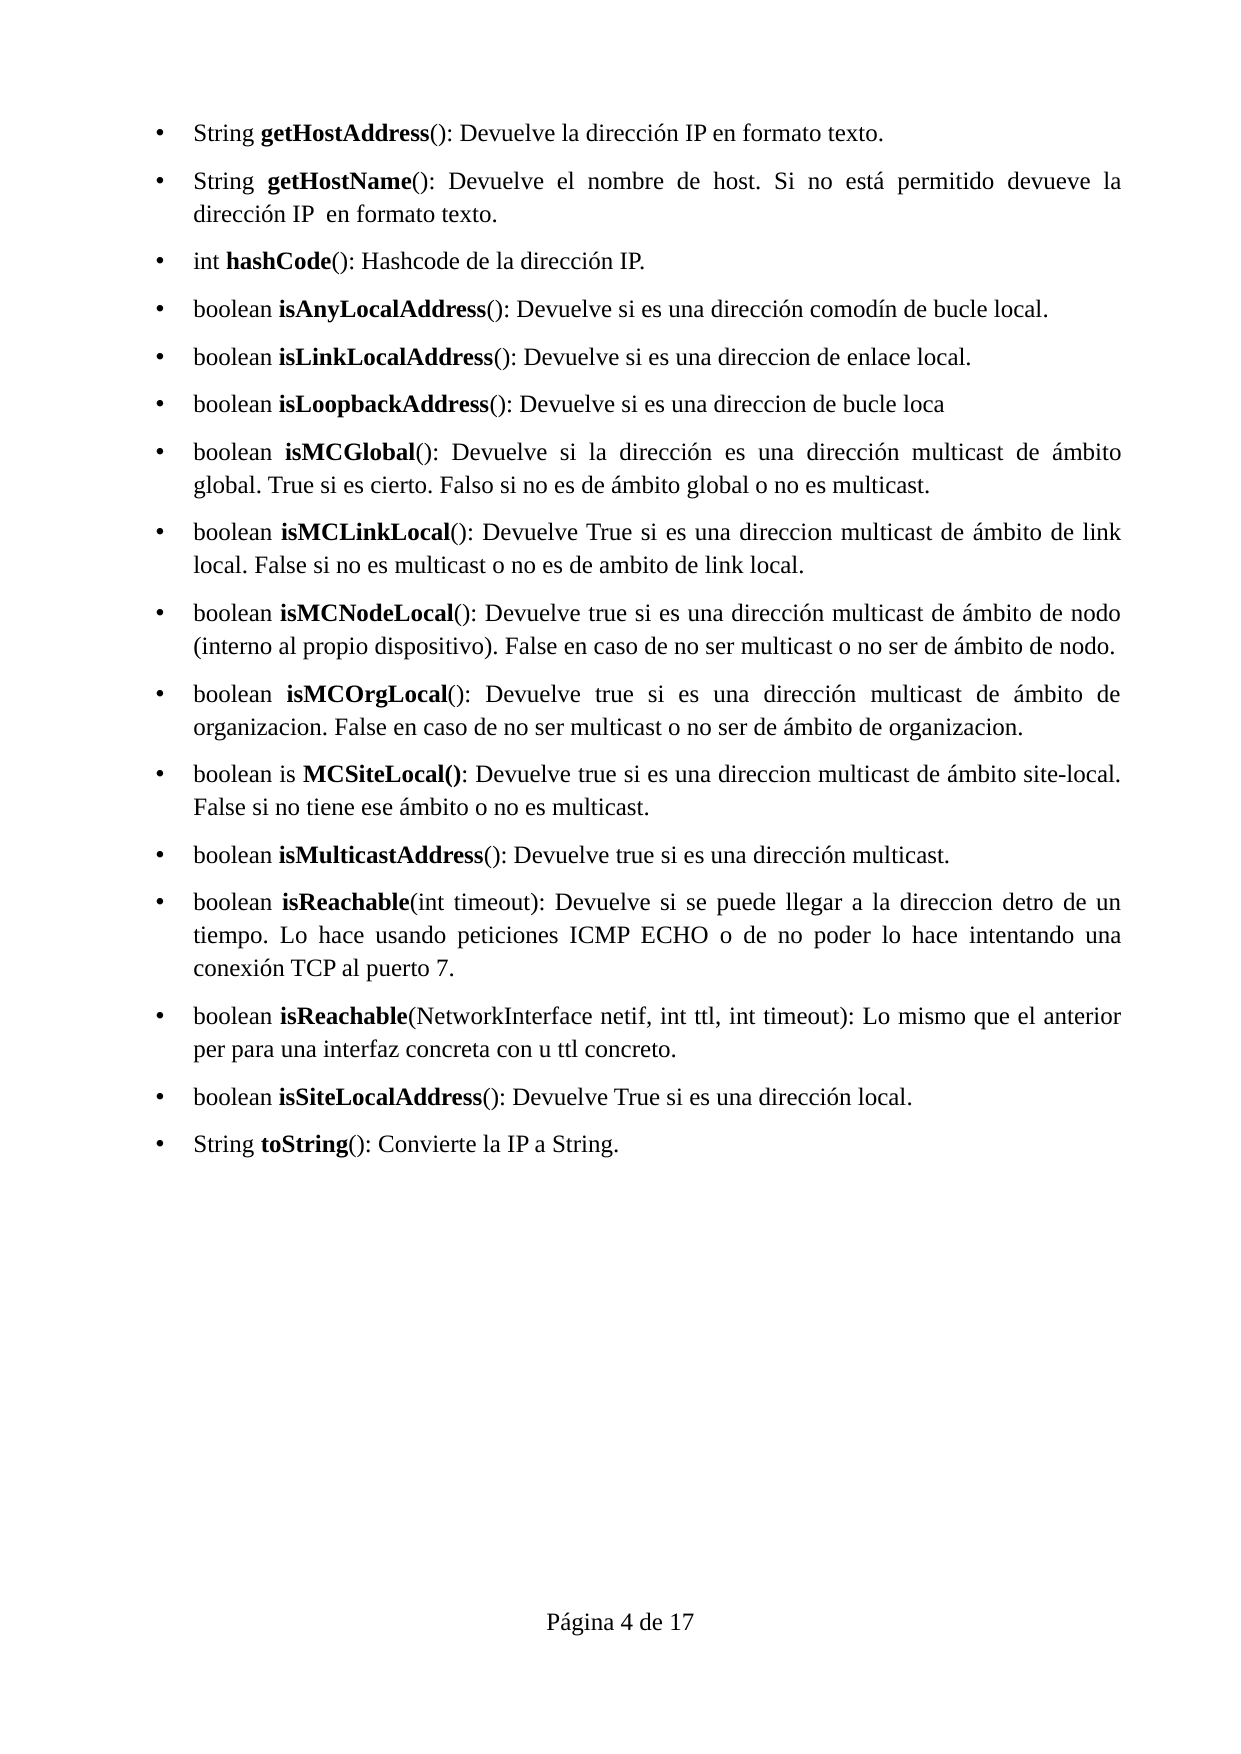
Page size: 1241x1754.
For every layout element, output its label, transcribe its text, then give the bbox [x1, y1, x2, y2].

list boolean isReachable(int timeout): Devuelve si se puede llegar a la direccion detro de un tiempo. Lo hace usando peticiones ICMP ECHO o de no poder lo hace intentando una conexión TCP al puerto 7. [156, 887, 1122, 982]
list boolean isMCOrgLocal(): Devuelve true si es una dirección multicast de ámbito de organizacion. False en caso de no ser multicast o no ser de ámbito de organizacion. [156, 679, 1122, 740]
list boolean isLoopbackAddress(): Devuelve si es una direccion de bucle loca [156, 389, 1122, 418]
list int hashCode(): Hashcode de la dirección IP. [156, 246, 1122, 275]
list String getHostAddress(): Devuelve la dirección IP en formato texto. [156, 118, 1122, 147]
list boolean isAnyLocalAddress(): Devuelve si es una dirección comodín de bucle local. [156, 294, 1122, 323]
list boolean isMCLinkLocal(): Devuelve True si es una direccion multicast de ámbito de link local. False si no es multicast o no es de ambito de link local. [156, 517, 1122, 579]
list boolean isMulticastAddress(): Devuelve true si es una dirección multicast. [156, 840, 1122, 869]
list boolean isLinkLocalAddress(): Devuelve si es una direccion de enlace local. [156, 342, 1122, 370]
list boolean isMCGlobal(): Devuelve si la dirección es una dirección multicast de ámbito global. True si es cierto. Falso si no es de ámbito global o no es multicast. [156, 437, 1122, 498]
list String toString(): Convierte la IP a String. [156, 1129, 1122, 1158]
list String getHostName(): Devuelve el nombre de host. Si no está permitido devueve la dirección IP en formato texto. [156, 166, 1122, 227]
list boolean is MCSiteLocal(): Devuelve true si es una direccion multicast de ámbito site-local. False si no tiene ese ámbito o no es multicast. [156, 759, 1122, 821]
list boolean isReachable(NetworkInterface netif, int ttl, int timeout): Lo mismo que el anterior per para una interfaz concreta con u ttl concreto. [156, 1001, 1122, 1063]
list boolean isSiteLocalAddress(): Devuelve True si es una dirección local. [156, 1082, 1122, 1111]
list boolean isMCNodeLocal(): Devuelve true si es una dirección multicast de ámbito de nodo (interno al propio dispositivo). False en caso de no ser multicast o no ser de ámbito de nodo. [156, 598, 1122, 660]
